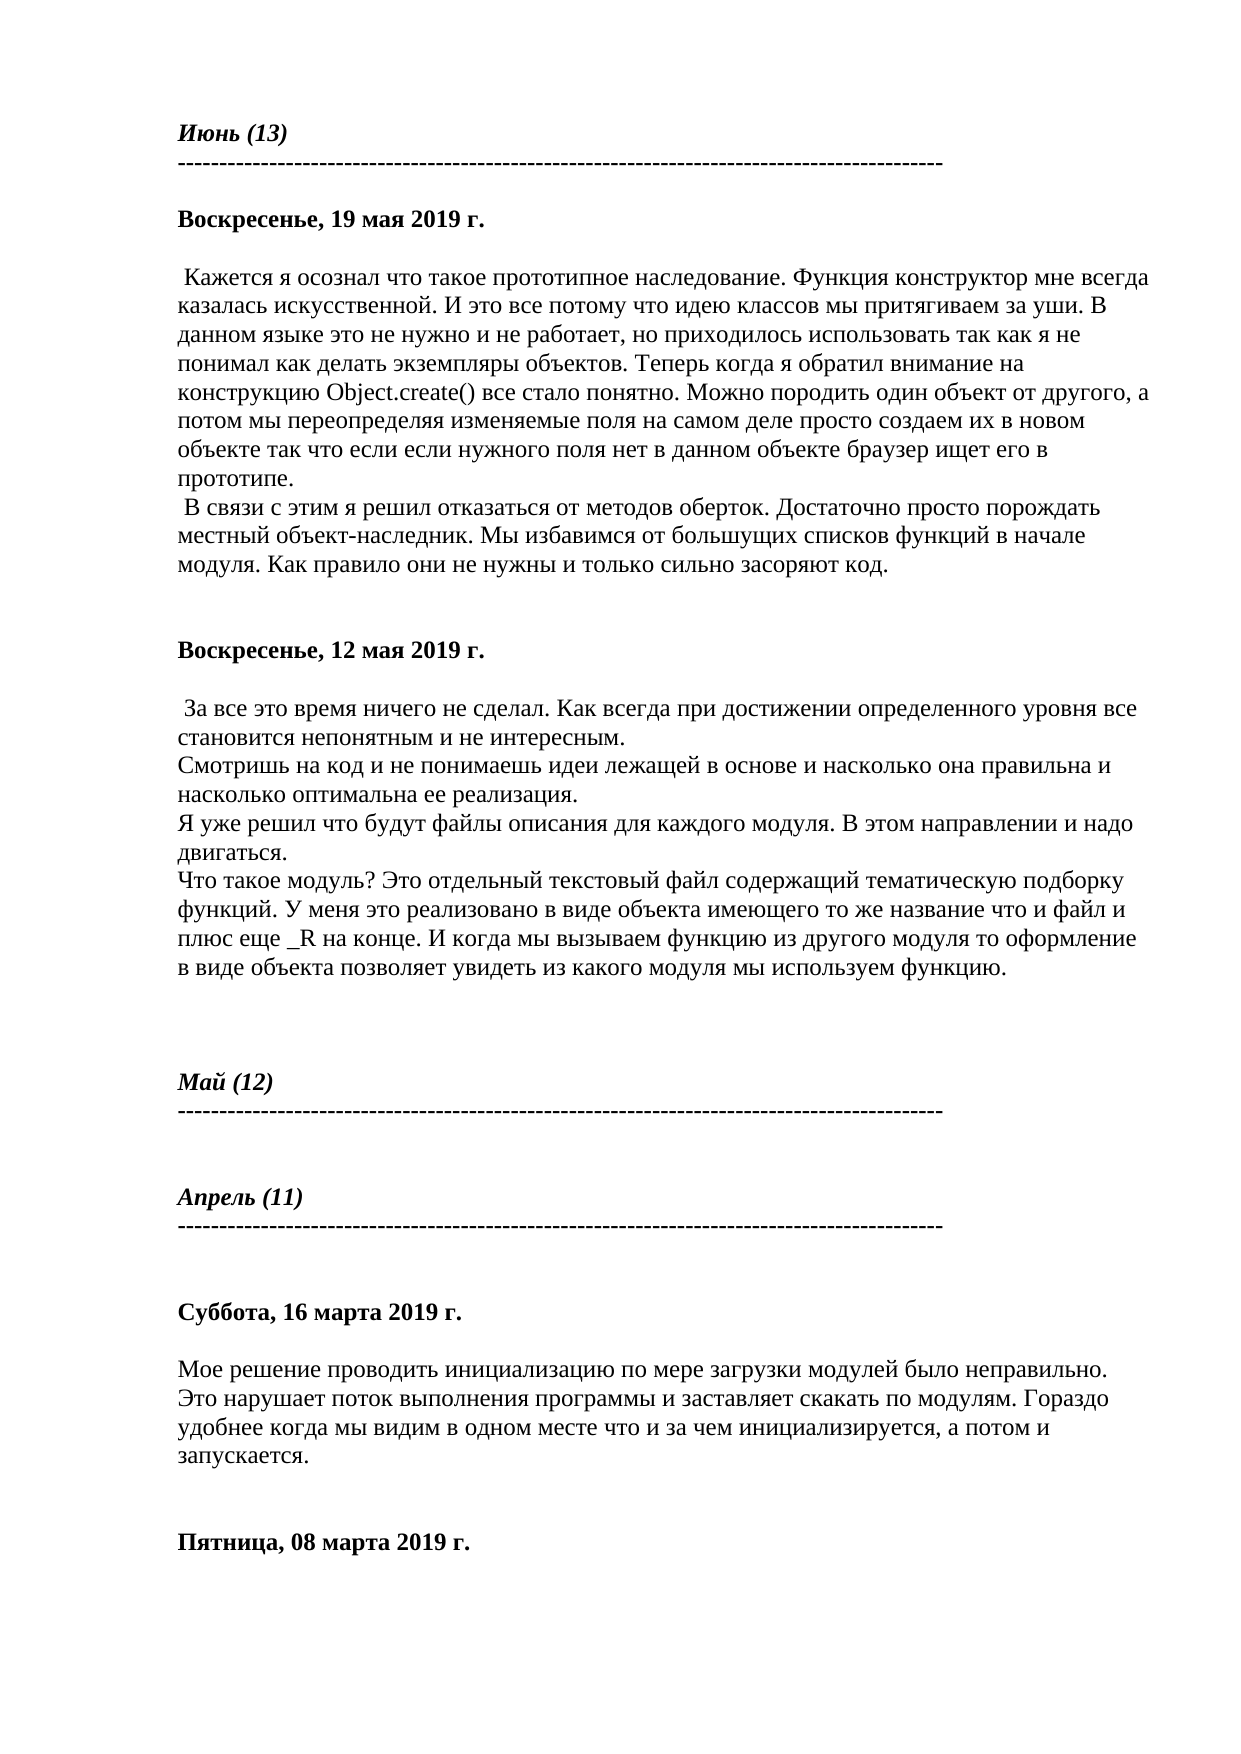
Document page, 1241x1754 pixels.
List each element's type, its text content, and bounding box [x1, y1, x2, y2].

text В связи с этим я решил отказаться от методов оберток. Достаточно просто порождать местный объект-наследник. Мы избавимся от большущих списков функций в начале модуля. Как правило они не нужны и только сильно засоряют код. [177, 492, 1152, 578]
text За все это время ничего не сделал. Как всегда при достижении определенного уровня все становится непонятным и не интересным. [177, 693, 1152, 751]
text -------------------------------------------------------------------------------------------- [177, 147, 1152, 176]
text Я уже решил что будут файлы описания для каждого модуля. В этом направлении и надо двигаться. [177, 808, 1152, 866]
text Мое решение проводить инициализацию по мере загрузки модулей было неправильно. Это нарушает поток выполнения программы и заставляет скакать по модулям. Гораздо удобнее когда мы видим в одном месте что и за чем инициализируется, а потом и запускается. [177, 1354, 1152, 1469]
text -------------------------------------------------------------------------------------------- [177, 1096, 1152, 1124]
text Воскресенье, 19 мая 2019 г. [177, 204, 1152, 233]
text Воскресенье, 12 мая 2019 г. [177, 636, 1152, 664]
text Май (12) [177, 1067, 1152, 1096]
text Что такое модуль? Это отдельный текстовый файл содержащий тематическую подборку функций. У меня это реализовано в виде объекта имеющего то же название что и файл и плюс еще _R на конце. И когда мы вызываем функцию из другого модуля то оформление в виде объекта позволяет увидеть из какого модуля мы используем функцию. [177, 866, 1152, 981]
text Июнь (13) [177, 118, 1152, 147]
text Кажется я осознал что такое прототипное наследование. Функция конструктор мне всегда казалась искусственной. И это все потому что идею классов мы притягиваем за уши. В данном языке это не нужно и не работает, но приходилось использовать так как я не понимал как делать экземпляры объектов. Теперь когда я обратил внимание на конструкцию Object.create() все стало понятно. Можно породить один объект от другого, а потом мы переопределяя изменяемые поля на самом деле просто создаем их в новом объекте так что если если нужного поля нет в данном объекте браузер ищет его в прототипе. [177, 262, 1152, 492]
text Апрель (11) [177, 1182, 1152, 1211]
text -------------------------------------------------------------------------------------------- [177, 1211, 1152, 1239]
text Суббота, 16 марта 2019 г. [177, 1297, 1152, 1326]
text Пятница, 08 марта 2019 г. [177, 1527, 1152, 1556]
text Смотришь на код и не понимаешь идеи лежащей в основе и насколько она правильна и насколько оптимальна ее реализация. [177, 751, 1152, 808]
